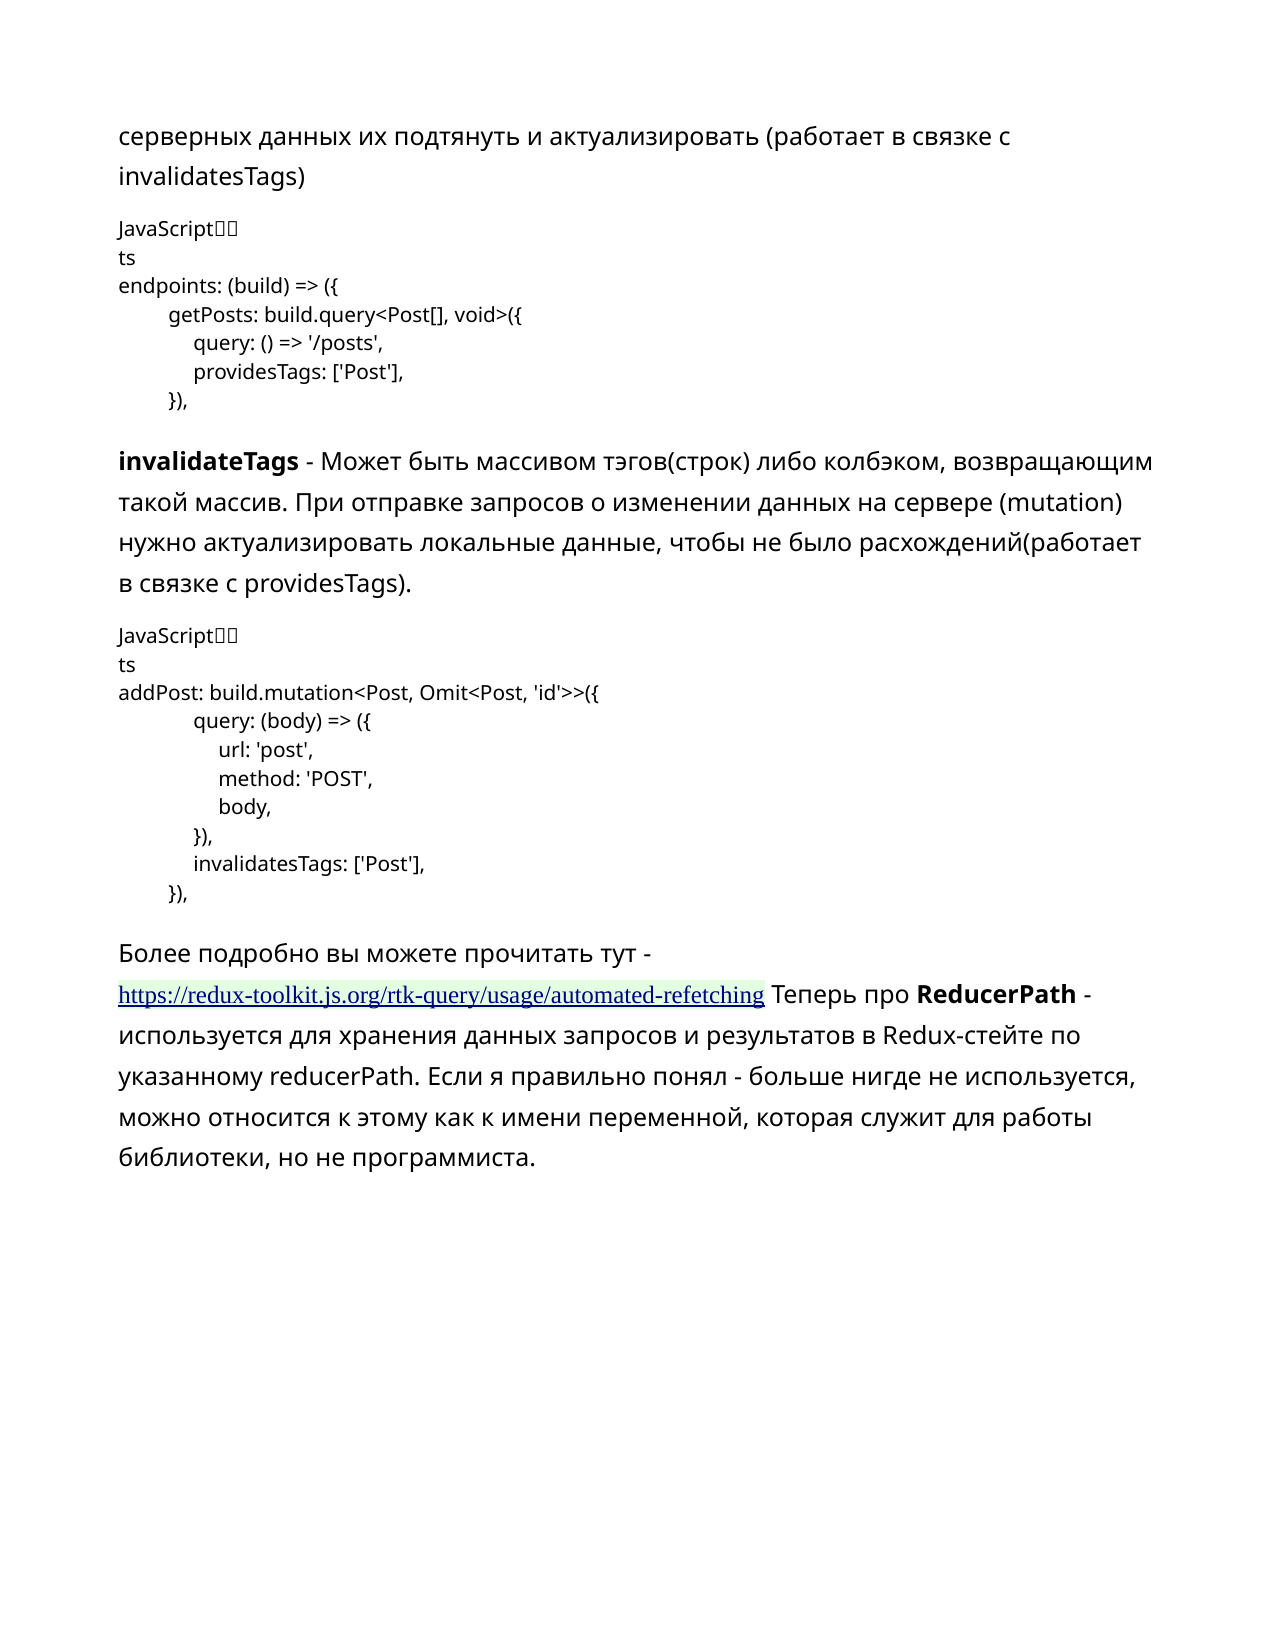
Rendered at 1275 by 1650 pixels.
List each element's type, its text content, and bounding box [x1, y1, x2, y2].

text JavaScript [118, 621, 1157, 650]
text query: () => '/posts', [118, 328, 1157, 357]
text JavaScript [118, 214, 1157, 243]
text ts [118, 243, 1157, 271]
text body, [118, 792, 1157, 821]
text }), [118, 878, 1157, 906]
text addPost: build.mutation<Post, Omit<Post, 'id'>>({ [118, 678, 1157, 707]
text providesTags: ['Post'], [118, 357, 1157, 385]
text ts [118, 650, 1157, 678]
text invalidateTags - Может быть массивом тэгов(строк) либо колбэком, возвращающим такой массив. При отправке запросов о изменении данных на сервере (mutation) нужно актуализировать локальные данные, чтобы не было расхождений(работает в связке с providesTags). [118, 443, 1157, 600]
text серверных данных их подтянуть и актуализировать (работает в связке с invalidatesTags) [118, 118, 1157, 193]
text url: 'post', [118, 735, 1157, 764]
text }), [118, 385, 1157, 414]
text endpoints: (build) => ({ [118, 271, 1157, 300]
text method: 'POST', [118, 764, 1157, 792]
text }), [118, 821, 1157, 849]
text query: (body) => ({ [118, 707, 1157, 735]
text invalidatesTags: ['Post'], [118, 849, 1157, 878]
text Более подробно вы можете прочитать тут - https://redux-toolkit.js.org/rtk-query/usage/automated-refetching Теперь про ReducerPath - используется для хранения данных запросов и результатов в Redux-стейте по указанному reducerPath. Если я правильно понял - больше нигде не используется, можно относится к этому как к имени переменной, которая служит для работы библиотеки, но не программиста. [118, 936, 1157, 1174]
text getPosts: build.query<Post[], void>({ [118, 300, 1157, 328]
